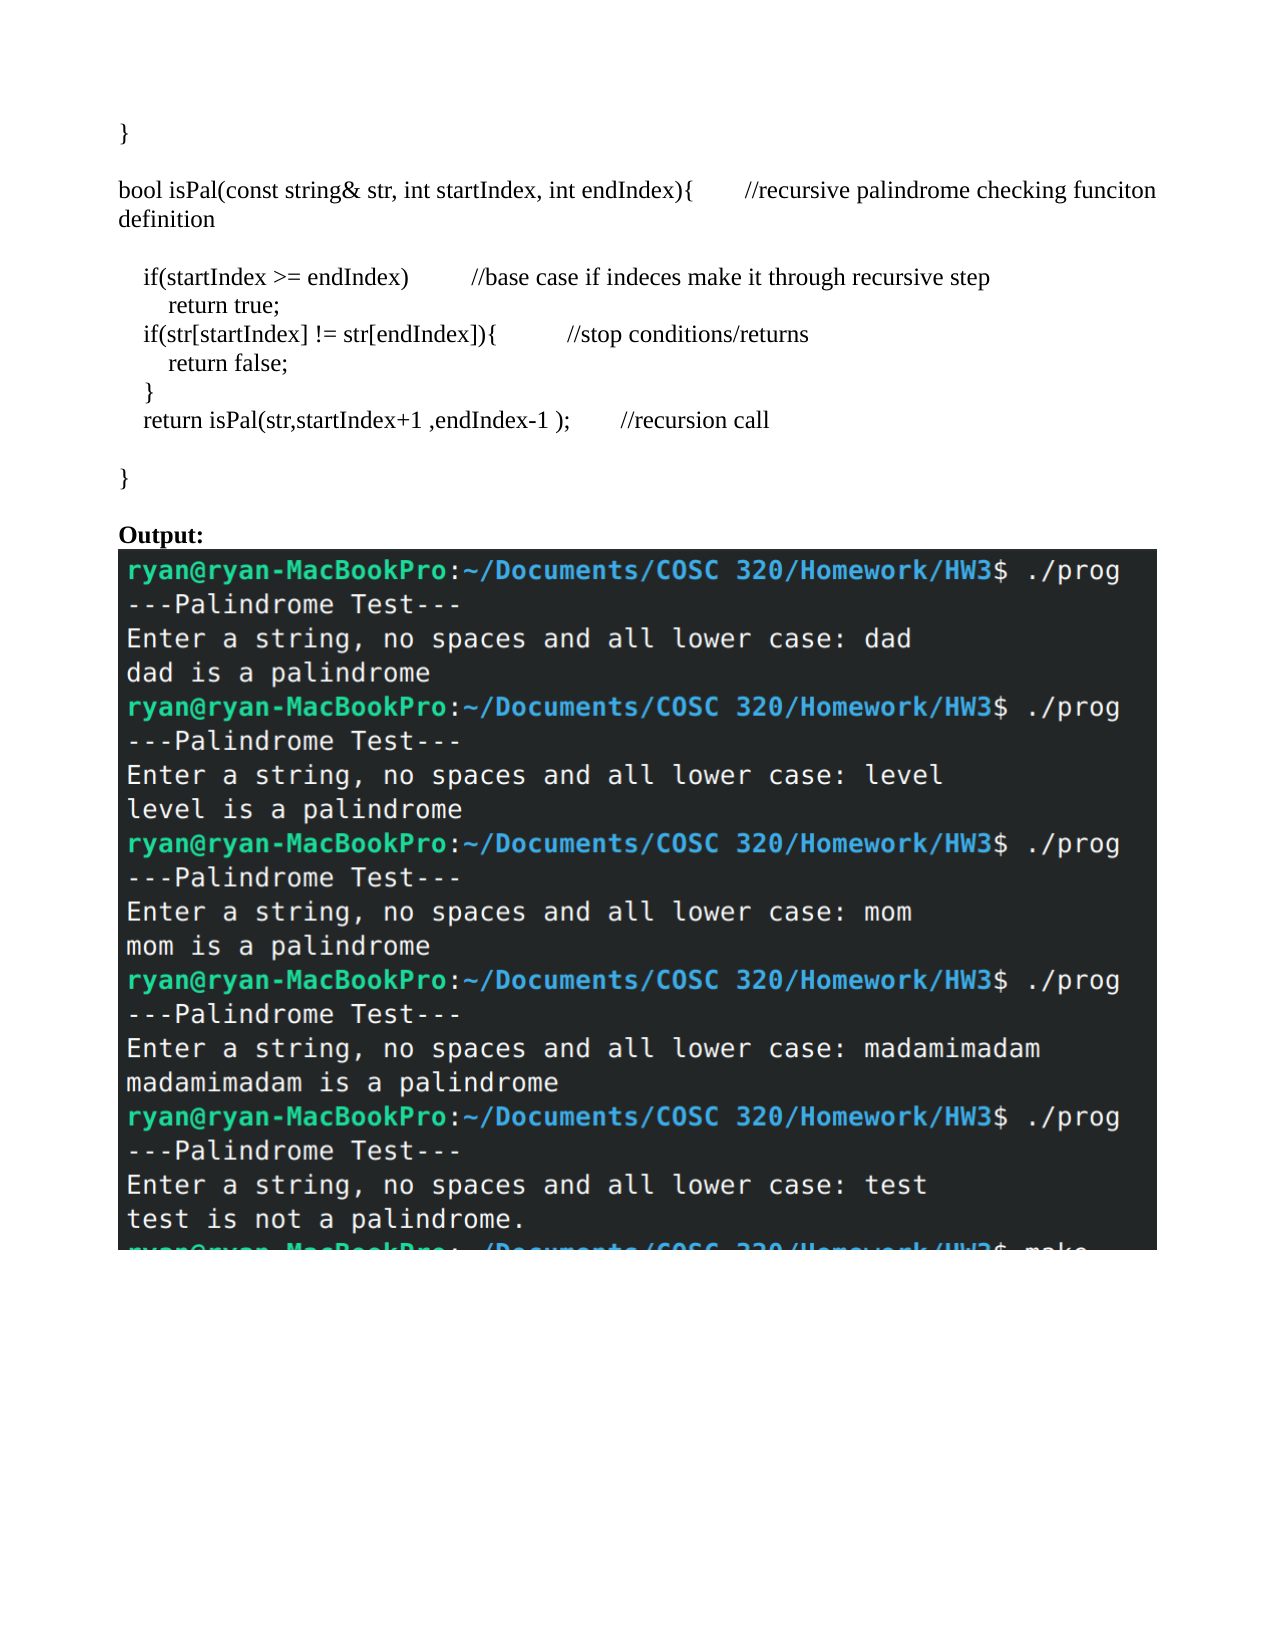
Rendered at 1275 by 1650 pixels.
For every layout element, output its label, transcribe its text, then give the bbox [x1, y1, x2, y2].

text } [118, 377, 1157, 406]
text } [118, 463, 1157, 492]
text return true; [118, 291, 1157, 319]
text bool isPal(const string& str, int startIndex, int endIndex){ //recursive palindrome checking funciton definition [118, 176, 1157, 233]
text return false; [118, 348, 1157, 377]
text Output: [118, 521, 1157, 549]
picture [118, 549, 1157, 1250]
text } [118, 118, 1157, 147]
text if(startIndex >= endIndex) //base case if indeces make it through recursive step [118, 262, 1157, 291]
text return isPal(str,startIndex+1 ,endIndex-1 ); //recursion call [118, 406, 1157, 434]
text if(str[startIndex] != str[endIndex]){ //stop conditions/returns [118, 319, 1157, 348]
